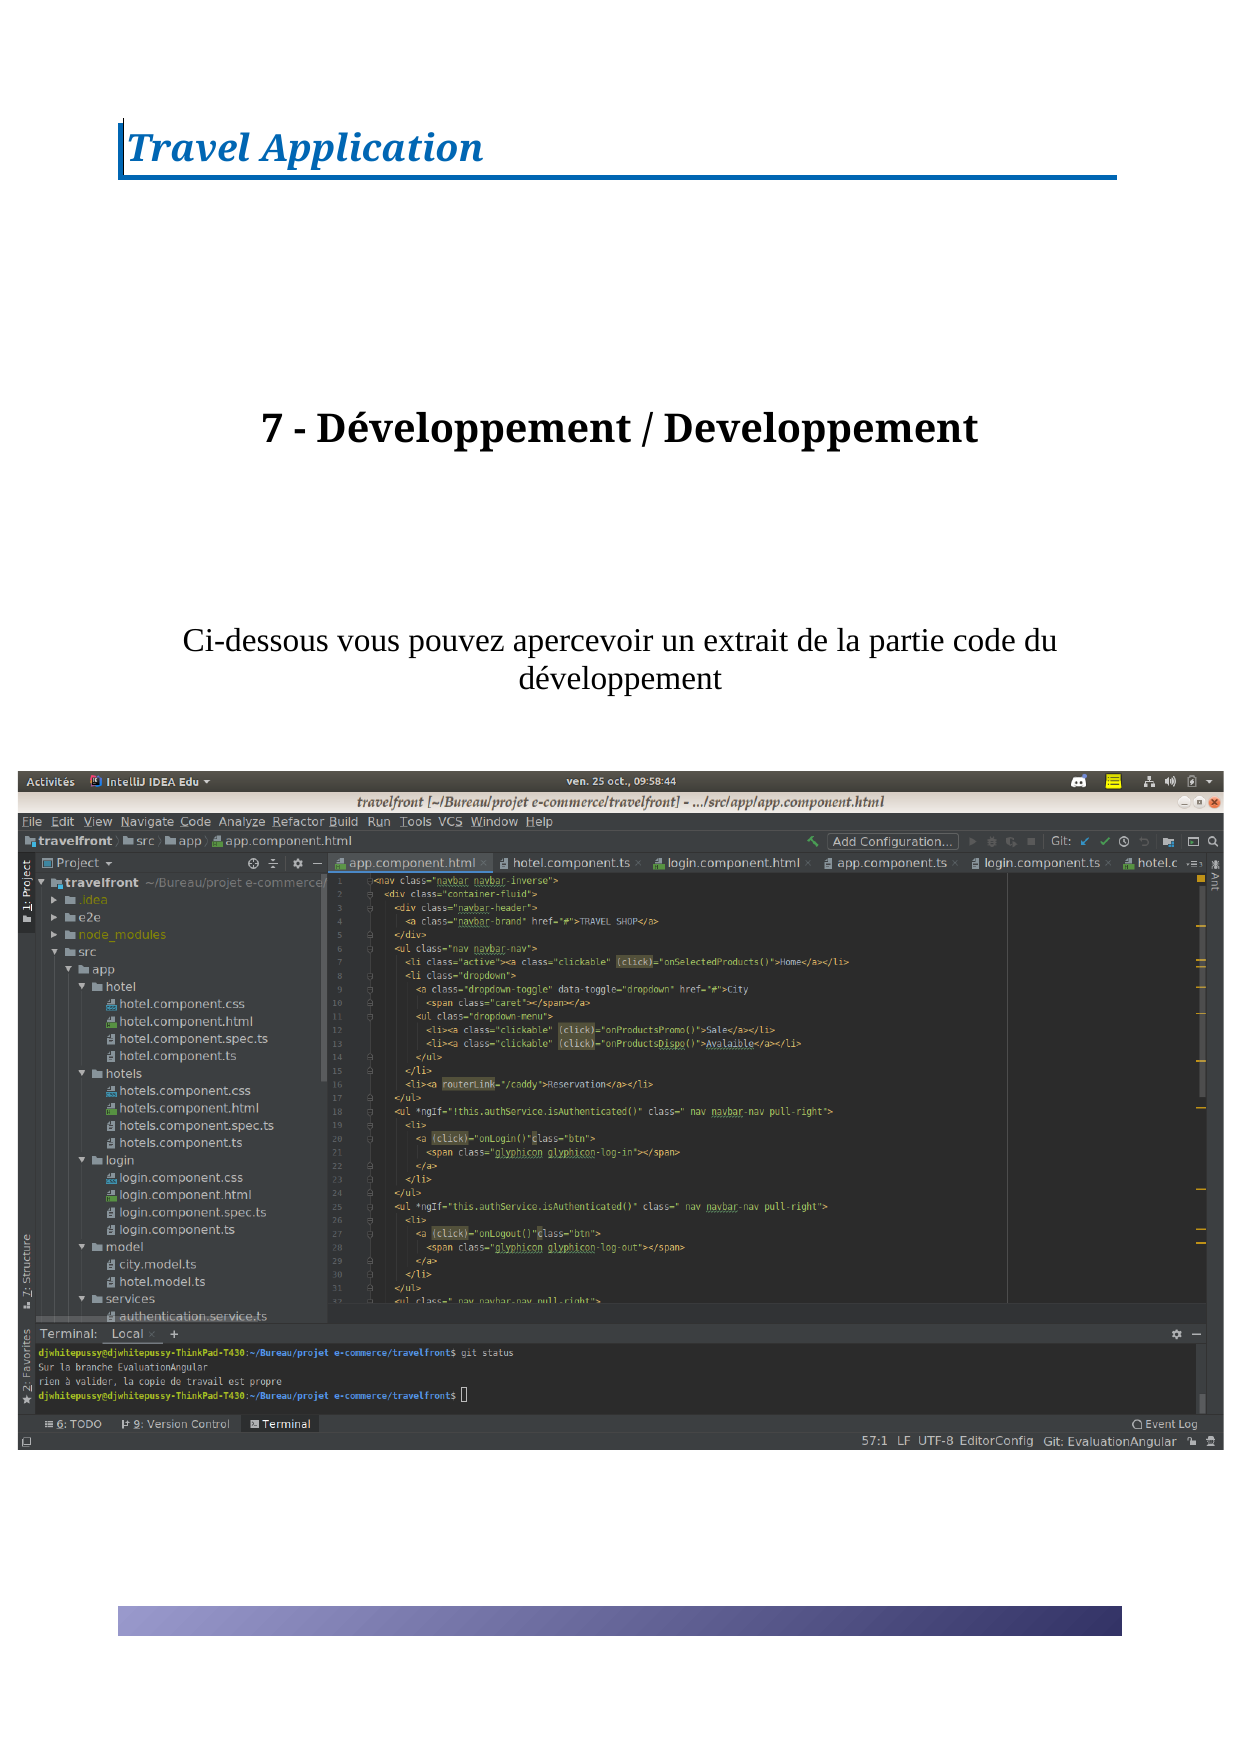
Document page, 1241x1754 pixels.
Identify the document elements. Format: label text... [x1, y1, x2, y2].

text Ci-dessous vous pouvez apercevoir un extrait de la partie code du développement [118, 620, 1122, 697]
picture [17, 771, 1224, 1450]
text 7 - Développement / Developpement [118, 400, 1122, 454]
